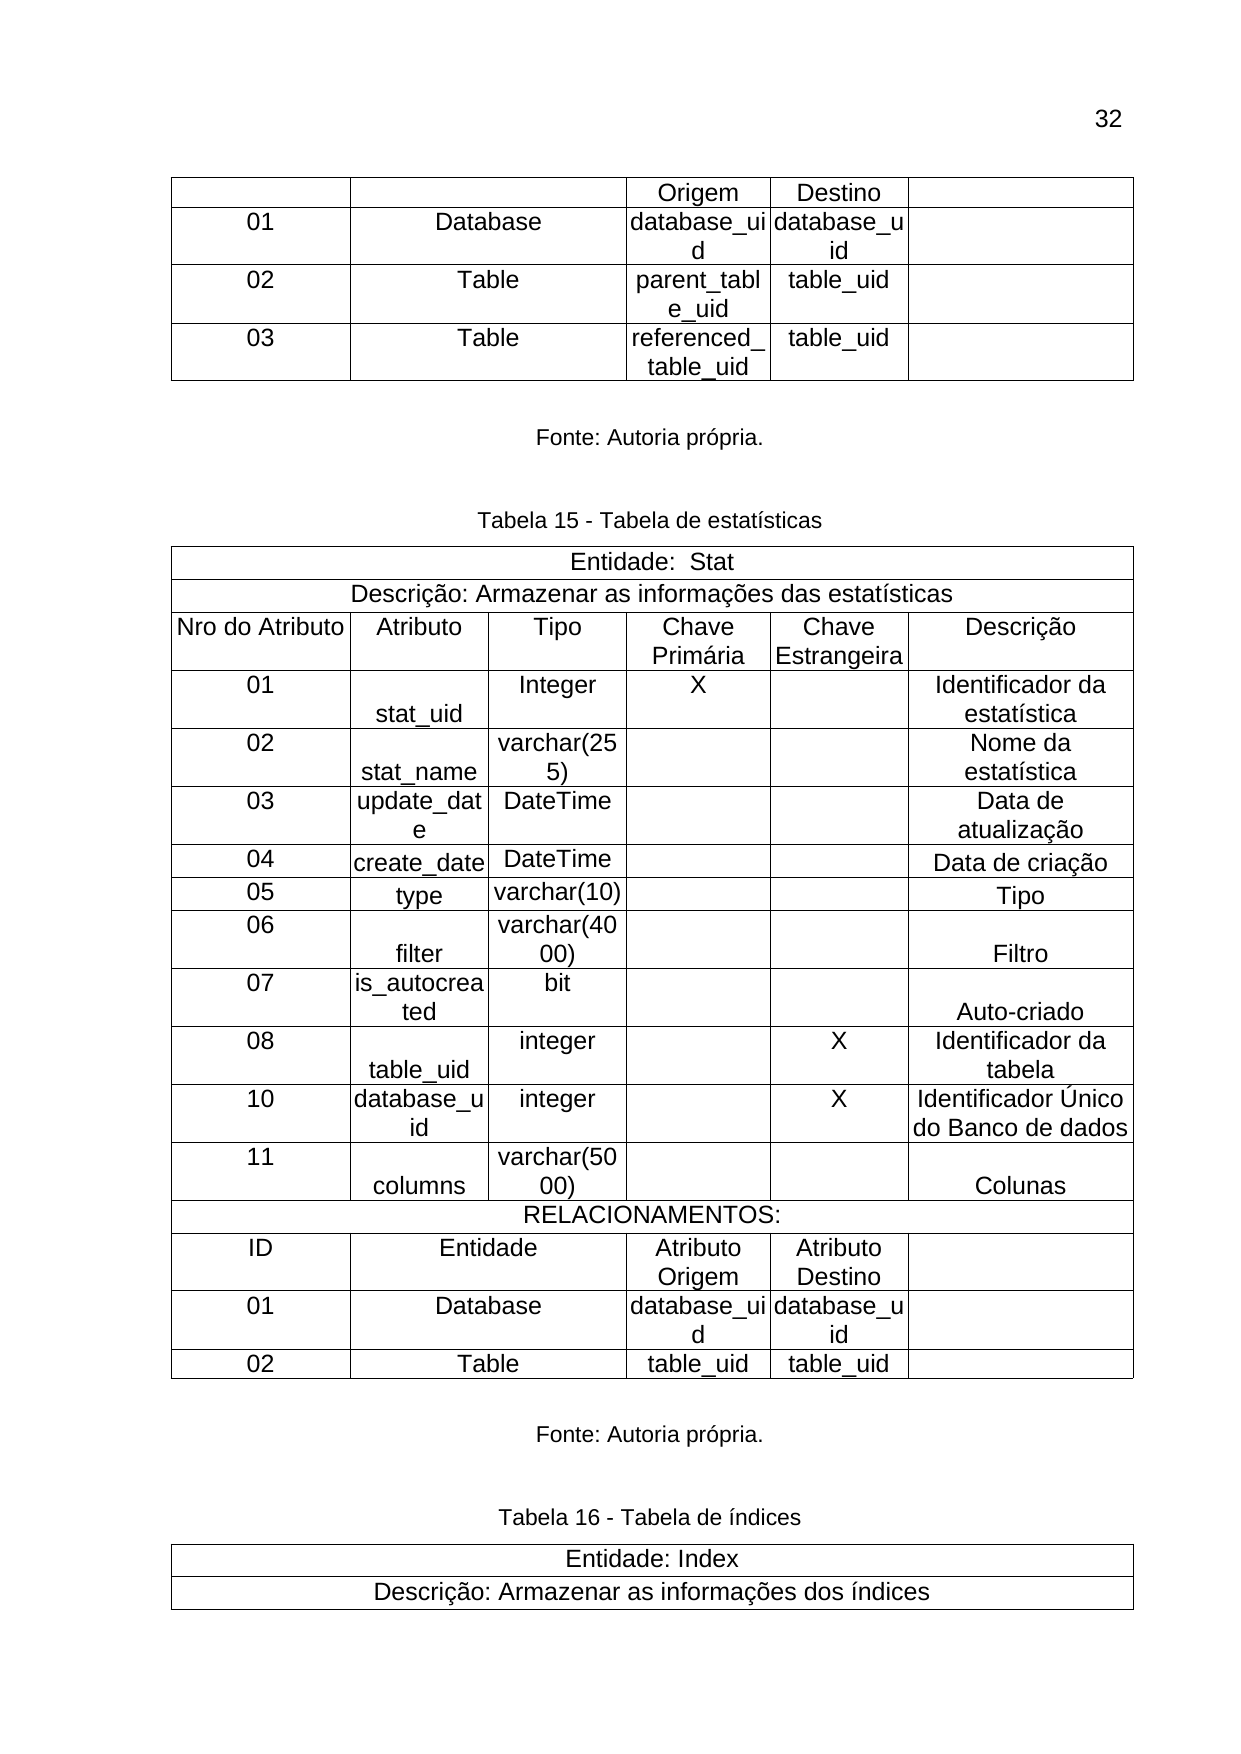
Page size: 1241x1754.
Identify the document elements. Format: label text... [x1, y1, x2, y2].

table_cell Table [351, 1350, 626, 1378]
table_cell Chave Estrangeira [771, 613, 908, 670]
table_cell 11 [172, 1143, 350, 1199]
table_cell 10 [172, 1085, 350, 1142]
table_cell Filtro [909, 911, 1133, 967]
text Fonte: Autoria própria. [177, 424, 1122, 450]
table_cell 02 [172, 265, 350, 322]
table_cell [627, 1143, 770, 1199]
table_cell Database [351, 208, 626, 264]
table_cell [771, 969, 908, 1026]
table_cell [627, 969, 770, 1026]
table_cell filter [351, 911, 488, 967]
table_cell Nro do Atributo [172, 613, 350, 670]
table_cell [771, 787, 908, 844]
table_cell database_uid [771, 208, 908, 264]
table_cell Nome da estatística [909, 729, 1133, 786]
table_cell table_uid [771, 1350, 908, 1378]
table_cell [771, 911, 908, 967]
table_cell 06 [172, 911, 350, 967]
table_cell 01 [172, 671, 350, 728]
table_cell integer [489, 1085, 626, 1142]
table_cell varchar(255) [489, 729, 626, 786]
table_cell Table [351, 265, 626, 322]
table_header Entidade: Stat [172, 547, 1133, 579]
table_cell Colunas [909, 1143, 1133, 1199]
table_cell Data de atualização [909, 787, 1133, 844]
table_cell varchar(4000) [489, 911, 626, 967]
table_cell [351, 178, 626, 206]
table_cell Identificador da tabela [909, 1027, 1133, 1083]
table_cell [909, 265, 1133, 322]
table_cell database_uid [627, 208, 770, 264]
table_cell 04 [172, 845, 350, 877]
table_cell [627, 845, 770, 877]
table_cell integer [489, 1027, 626, 1083]
table_cell Descrição: Armazenar as informações das estatísticas [172, 580, 1133, 612]
table_cell Tipo [909, 878, 1133, 909]
table_cell [627, 787, 770, 844]
table_cell 01 [172, 1291, 350, 1348]
table_cell Identificador da estatística [909, 671, 1133, 728]
table_cell RELACIONAMENTOS: [172, 1201, 1133, 1232]
table_cell varchar(10) [489, 878, 626, 909]
table_cell parent_table_uid [627, 265, 770, 322]
table_cell [627, 729, 770, 786]
table_cell Entidade [351, 1234, 626, 1290]
table_cell ID [172, 1234, 350, 1290]
table_cell Identificador Único do Banco de dados [909, 1085, 1133, 1142]
table_cell [627, 1027, 770, 1083]
table_cell 05 [172, 878, 350, 909]
table_cell 02 [172, 729, 350, 786]
table_cell [627, 1085, 770, 1142]
table_cell stat_name [351, 729, 488, 786]
table_cell 03 [172, 787, 350, 844]
table_cell Data de criação [909, 845, 1133, 877]
table_cell [771, 878, 908, 909]
table_cell Descrição [909, 613, 1133, 670]
table_cell Tipo [489, 613, 626, 670]
table_cell 03 [172, 324, 350, 380]
table_cell X [627, 671, 770, 728]
table_header Entidade: Index [172, 1545, 1133, 1576]
table_cell bit [489, 969, 626, 1026]
table_cell table_uid [771, 265, 908, 322]
table_cell database_uid [627, 1291, 770, 1348]
table_cell 08 [172, 1027, 350, 1083]
table_cell Integer [489, 671, 626, 728]
table_cell [909, 208, 1133, 264]
table_cell update_date [351, 787, 488, 844]
table_cell [172, 178, 350, 206]
table_cell Atributo [351, 613, 488, 670]
table_cell 07 [172, 969, 350, 1026]
table_cell [771, 845, 908, 877]
table_cell table_uid [627, 1350, 770, 1378]
text Tabela 15 - Tabela de estatísticas [177, 507, 1122, 533]
table_cell [627, 911, 770, 967]
text Tabela 16 - Tabela de índices [177, 1504, 1122, 1530]
table_cell X [771, 1027, 908, 1083]
table_cell DateTime [489, 845, 626, 877]
table_cell table_uid [771, 324, 908, 380]
text Fonte: Autoria própria. [177, 1421, 1122, 1448]
table_cell database_uid [771, 1291, 908, 1348]
table_cell [909, 1350, 1133, 1378]
table_cell database_uid [351, 1085, 488, 1142]
table_cell Chave Primária [627, 613, 770, 670]
table_cell varchar(5000) [489, 1143, 626, 1199]
table_cell Auto-criado [909, 969, 1133, 1026]
table_cell [771, 729, 908, 786]
table_cell referenced_table_uid [627, 324, 770, 380]
table_cell columns [351, 1143, 488, 1199]
table_cell 01 [172, 208, 350, 264]
table_cell X [771, 1085, 908, 1142]
table_cell stat_uid [351, 671, 488, 728]
table_cell Origem [627, 178, 770, 206]
table_cell [909, 324, 1133, 380]
table_cell [909, 1234, 1133, 1290]
table_cell Destino [771, 178, 908, 206]
table_cell create_date [351, 845, 488, 877]
table_cell [771, 1143, 908, 1199]
table_cell 02 [172, 1350, 350, 1378]
table_cell Atributo Origem [627, 1234, 770, 1290]
table_cell type [351, 878, 488, 909]
table_cell [771, 671, 908, 728]
table_cell Atributo Destino [771, 1234, 908, 1290]
table_cell Table [351, 324, 626, 380]
table_cell [909, 1291, 1133, 1348]
table_cell is_autocreated [351, 969, 488, 1026]
table_cell Descrição: Armazenar as informações dos índices [172, 1577, 1133, 1609]
table_cell [909, 178, 1133, 206]
table_cell [627, 878, 770, 909]
table_cell Database [351, 1291, 626, 1348]
table_cell DateTime [489, 787, 626, 844]
table_cell table_uid [351, 1027, 488, 1083]
